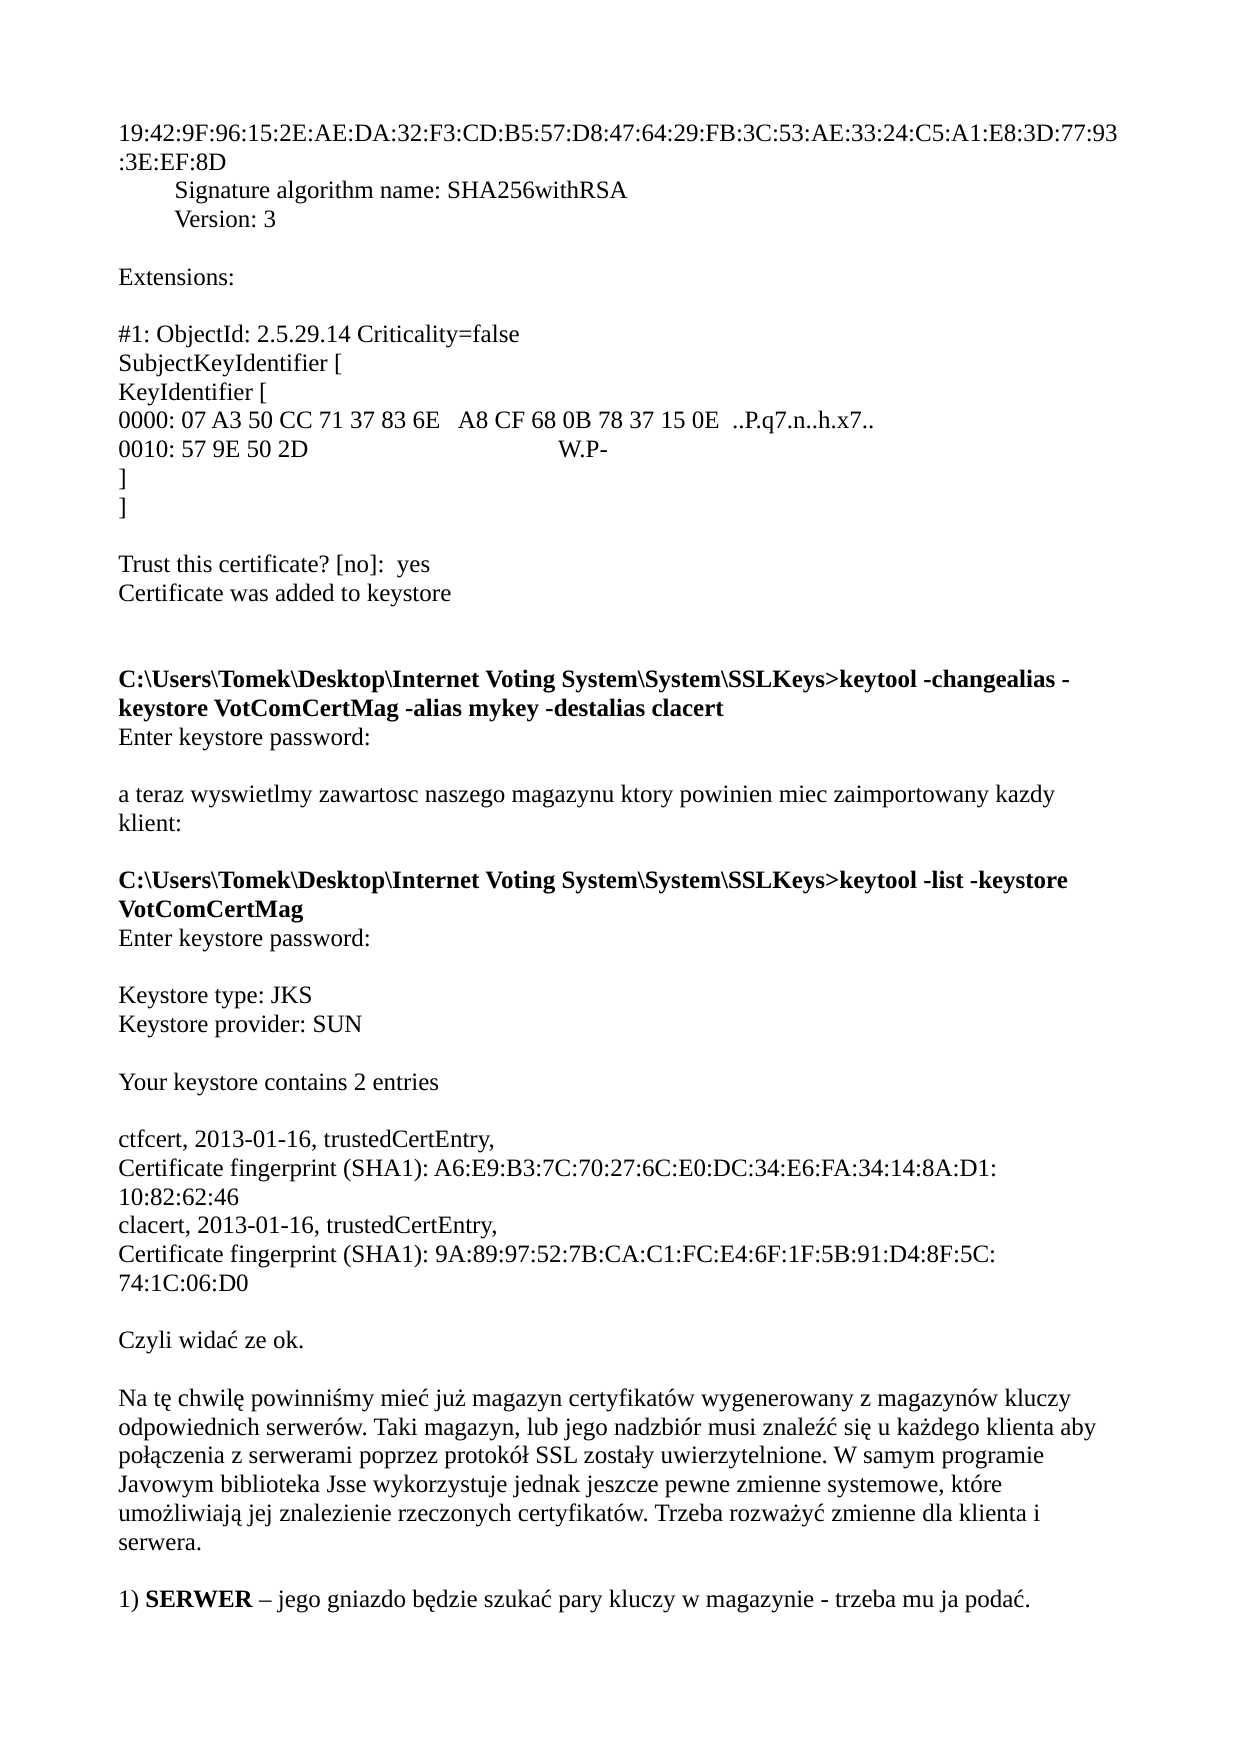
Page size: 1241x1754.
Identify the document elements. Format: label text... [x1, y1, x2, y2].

text Enter keystore password: [118, 722, 1122, 751]
text Version: 3 [118, 204, 1122, 233]
text Trust this certificate? [no]: yes [118, 549, 1122, 578]
text C:\Users\Tomek\Desktop\Internet Voting System\System\SSLKeys>keytool -changealias -keystore VotComCertMag -alias mykey -destalias clacert [118, 664, 1122, 722]
text Enter keystore password: [118, 923, 1122, 952]
text Czyli widać ze ok. [118, 1326, 1122, 1354]
text 1) SERWER – jego gniazdo będzie szukać pary kluczy w magazynie - trzeba mu ja podać. [118, 1584, 1122, 1613]
text 74:1C:06:D0 [118, 1268, 1122, 1297]
text Na tę chwilę powinniśmy mieć już magazyn certyfikatów wygenerowany z magazynów kluczy odpowiednich serwerów. Taki magazyn, lub jego nadzbiór musi znaleźć się u każdego klienta aby połączenia z serwerami poprzez protokół SSL zostały uwierzytelnione. W samym programie Javowym biblioteka Jsse wykorzystuje jednak jeszcze pewne zmienne systemowe, które umożliwiają jej znalezienie rzeczonych certyfikatów. Trzeba rozważyć zmienne dla klienta i serwera. [118, 1383, 1122, 1556]
text 0000: 07 A3 50 CC 71 37 83 6E A8 CF 68 0B 78 37 15 0E ..P.q7.n..h.x7.. [118, 406, 1122, 434]
text #1: ObjectId: 2.5.29.14 Criticality=false [118, 319, 1122, 348]
text SubjectKeyIdentifier [ [118, 348, 1122, 377]
text KeyIdentifier [ [118, 377, 1122, 406]
text Certificate was added to keystore [118, 578, 1122, 607]
text ] [118, 463, 1122, 492]
text Certificate fingerprint (SHA1): 9A:89:97:52:7B:CA:C1:FC:E4:6F:1F:5B:91:D4:8F:5C: [118, 1239, 1122, 1268]
text Signature algorithm name: SHA256withRSA [118, 176, 1122, 204]
text clacert, 2013-01-16, trustedCertEntry, [118, 1211, 1122, 1239]
text ] [118, 492, 1122, 521]
text Certificate fingerprint (SHA1): A6:E9:B3:7C:70:27:6C:E0:DC:34:E6:FA:34:14:8A:D1: [118, 1153, 1122, 1182]
text 0010: 57 9E 50 2D W.P- [118, 434, 1122, 463]
text 10:82:62:46 [118, 1182, 1122, 1211]
text Keystore type: JKS [118, 981, 1122, 1009]
text ctfcert, 2013-01-16, trustedCertEntry, [118, 1124, 1122, 1153]
text Keystore provider: SUN [118, 1009, 1122, 1038]
text Extensions: [118, 262, 1122, 291]
text a teraz wyswietlmy zawartosc naszego magazynu ktory powinien miec zaimportowany kazdy klient: [118, 779, 1122, 837]
text Your keystore contains 2 entries [118, 1067, 1122, 1096]
text 19:42:9F:96:15:2E:AE:DA:32:F3:CD:B5:57:D8:47:64:29:FB:3C:53:AE:33:24:C5:A1:E8:3D:77:93:3E:EF:8D [118, 118, 1122, 176]
text C:\Users\Tomek\Desktop\Internet Voting System\System\SSLKeys>keytool -list -keystore VotComCertMag [118, 866, 1122, 923]
